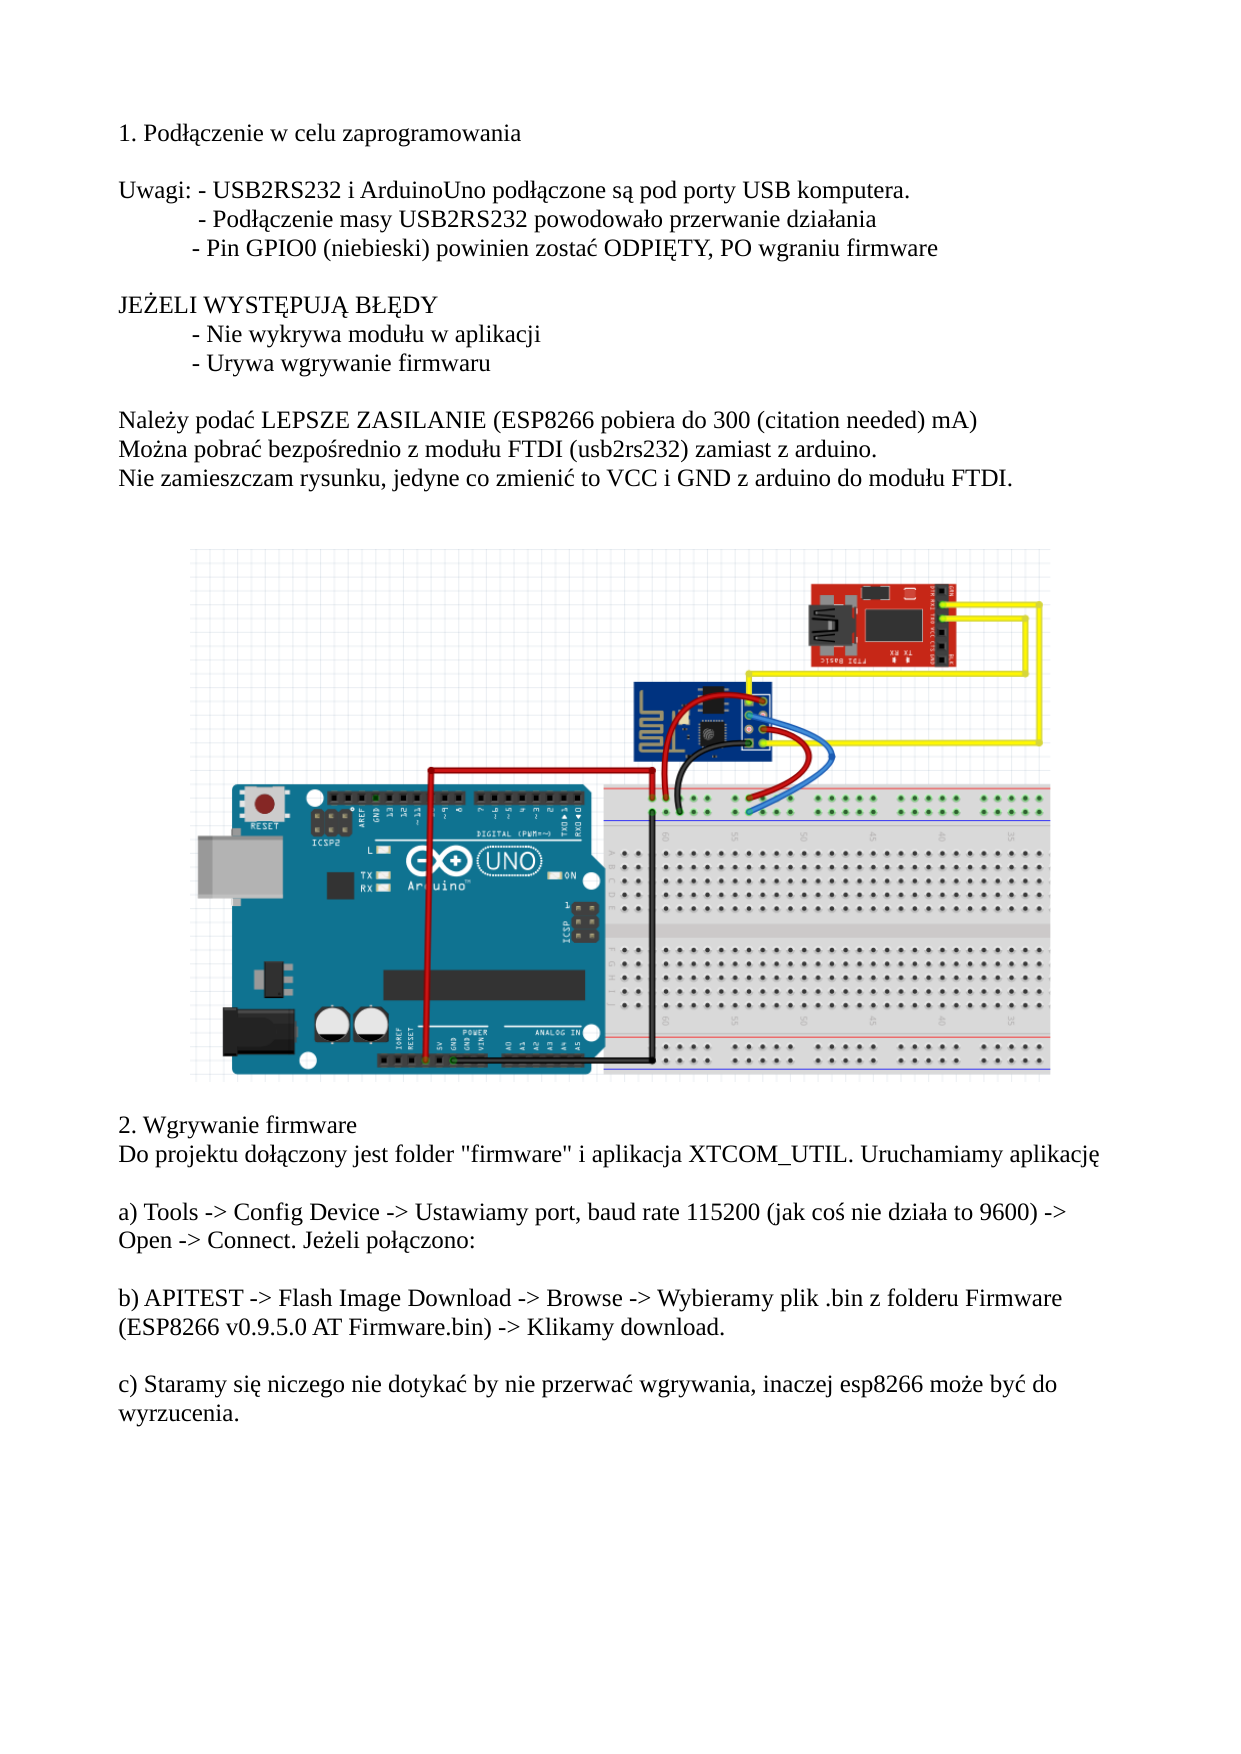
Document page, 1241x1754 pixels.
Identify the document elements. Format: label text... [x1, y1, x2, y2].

text Uwagi: - USB2RS232 i ArduinoUno podłączone są pod porty USB komputera. [118, 176, 1122, 204]
text Nie zamieszczam rysunku, jedyne co zmienić to VCC i GND z arduino do modułu FTDI. [118, 463, 1122, 492]
picture [190, 549, 1051, 1082]
text - Nie wykrywa modułu w aplikacji [118, 319, 1122, 348]
text Do projektu dołączony jest folder "firmware" i aplikacja XTCOM_UTIL. Uruchamiamy aplikację [118, 1139, 1122, 1168]
text JEŻELI WYSTĘPUJĄ BŁĘDY [118, 291, 1122, 319]
text b) APITEST -> Flash Image Download -> Browse -> Wybieramy plik .bin z folderu Firmware (ESP8266 v0.9.5.0 AT Firmware.bin) -> Klikamy download. [118, 1283, 1122, 1341]
text - Podłączenie masy USB2RS232 powodowało przerwanie działania [118, 204, 1122, 233]
text Należy podać LEPSZE ZASILANIE (ESP8266 pobiera do 300 (citation needed) mA) [118, 406, 1122, 434]
text - Urywa wgrywanie firmwaru [118, 348, 1122, 377]
text 2. Wgrywanie firmware [118, 1111, 1122, 1139]
text Można pobrać bezpośrednio z modułu FTDI (usb2rs232) zamiast z arduino. [118, 434, 1122, 463]
text c) Staramy się niczego nie dotykać by nie przerwać wgrywania, inaczej esp8266 może być do wyrzucenia. [118, 1369, 1122, 1427]
text a) Tools -> Config Device -> Ustawiamy port, baud rate 115200 (jak coś nie działa to 9600) -> Open -> Connect. Jeżeli połączono: [118, 1197, 1122, 1254]
text - Pin GPIO0 (niebieski) powinien zostać ODPIĘTY, PO wgraniu firmware [118, 233, 1122, 262]
text 1. Podłączenie w celu zaprogramowania [118, 118, 1122, 147]
